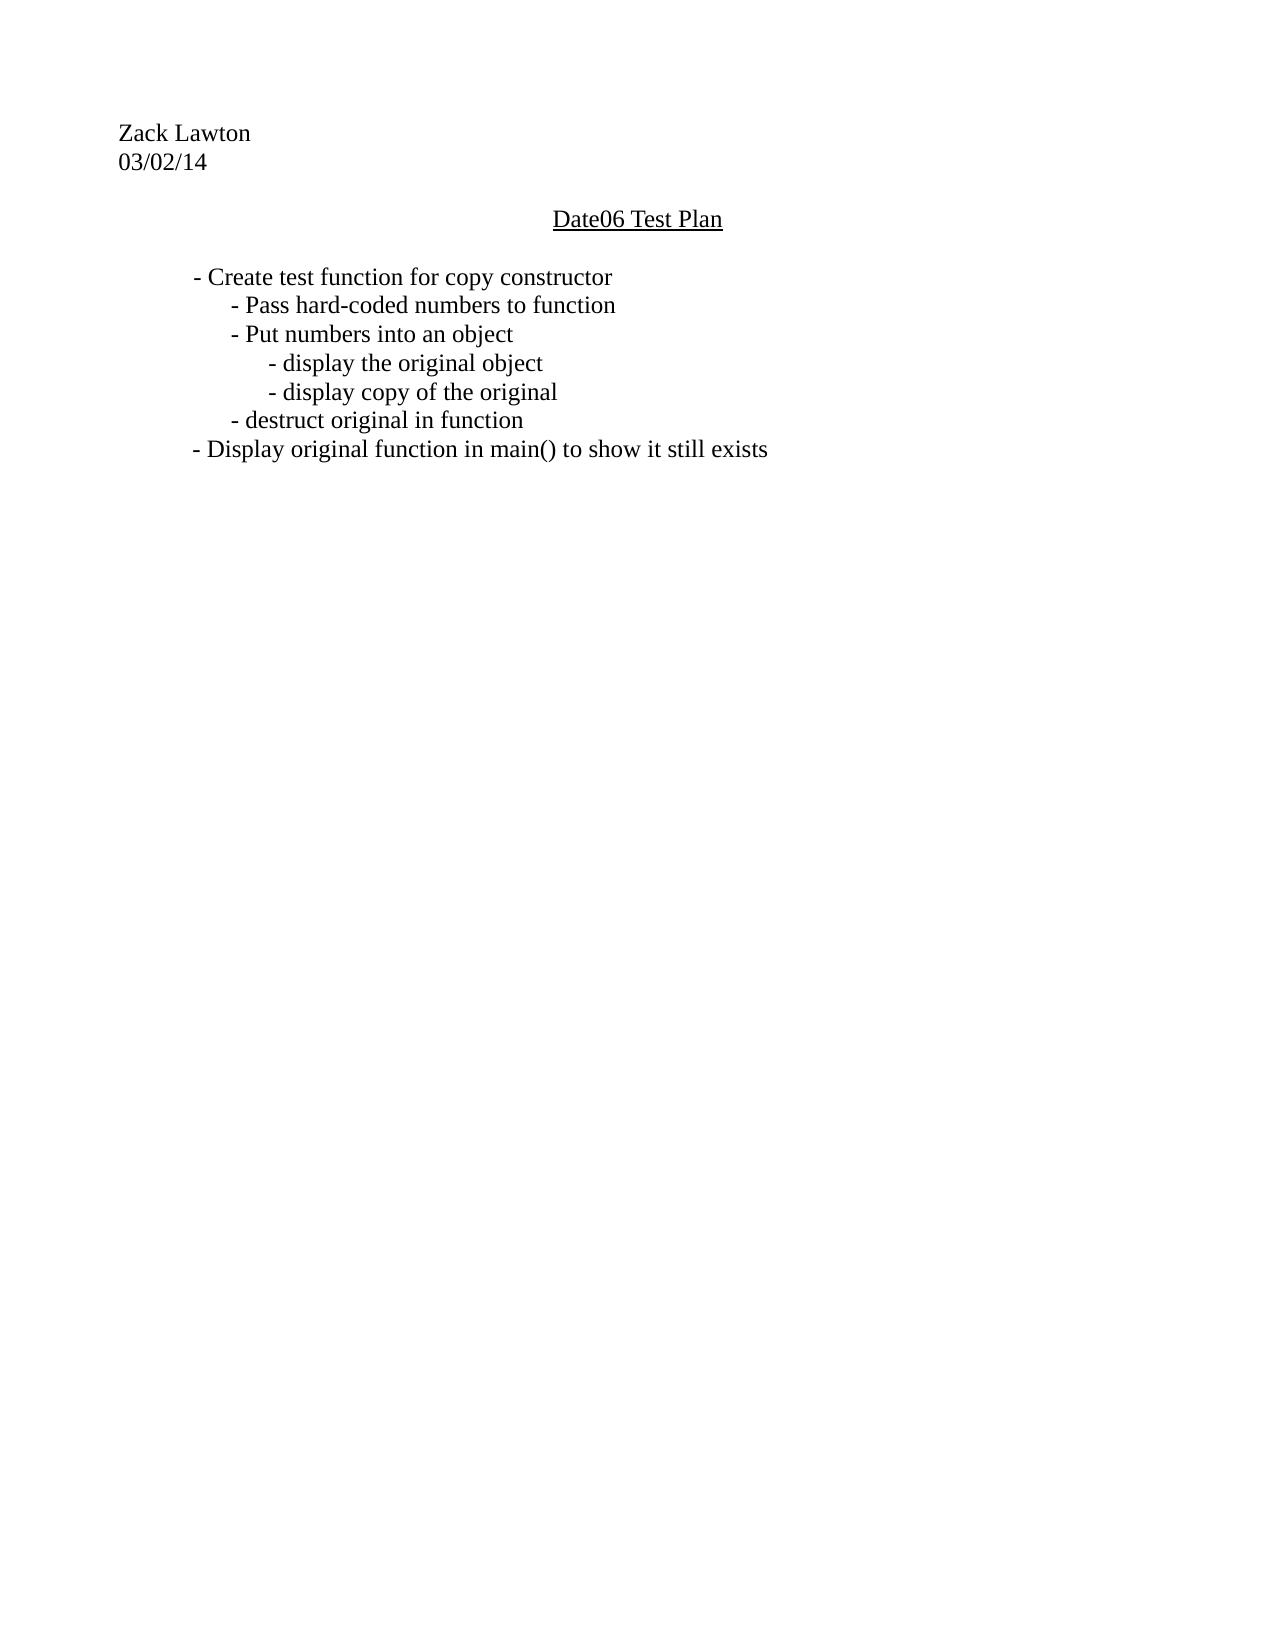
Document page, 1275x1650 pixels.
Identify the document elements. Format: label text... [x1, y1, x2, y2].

list - Create test function for copy constructor [156, 262, 1157, 291]
list - display copy of the original [231, 377, 1157, 406]
text Date06 Test Plan [118, 204, 1157, 233]
text Zack Lawton [118, 118, 1157, 147]
list - display the original object [231, 348, 1157, 377]
text 03/02/14 [118, 147, 1157, 176]
text - Display original function in main() to show it still exists [118, 434, 1157, 463]
list - destruct original in function [193, 406, 1157, 434]
list - Put numbers into an object [193, 319, 1157, 348]
list - Pass hard-coded numbers to function [193, 291, 1157, 319]
